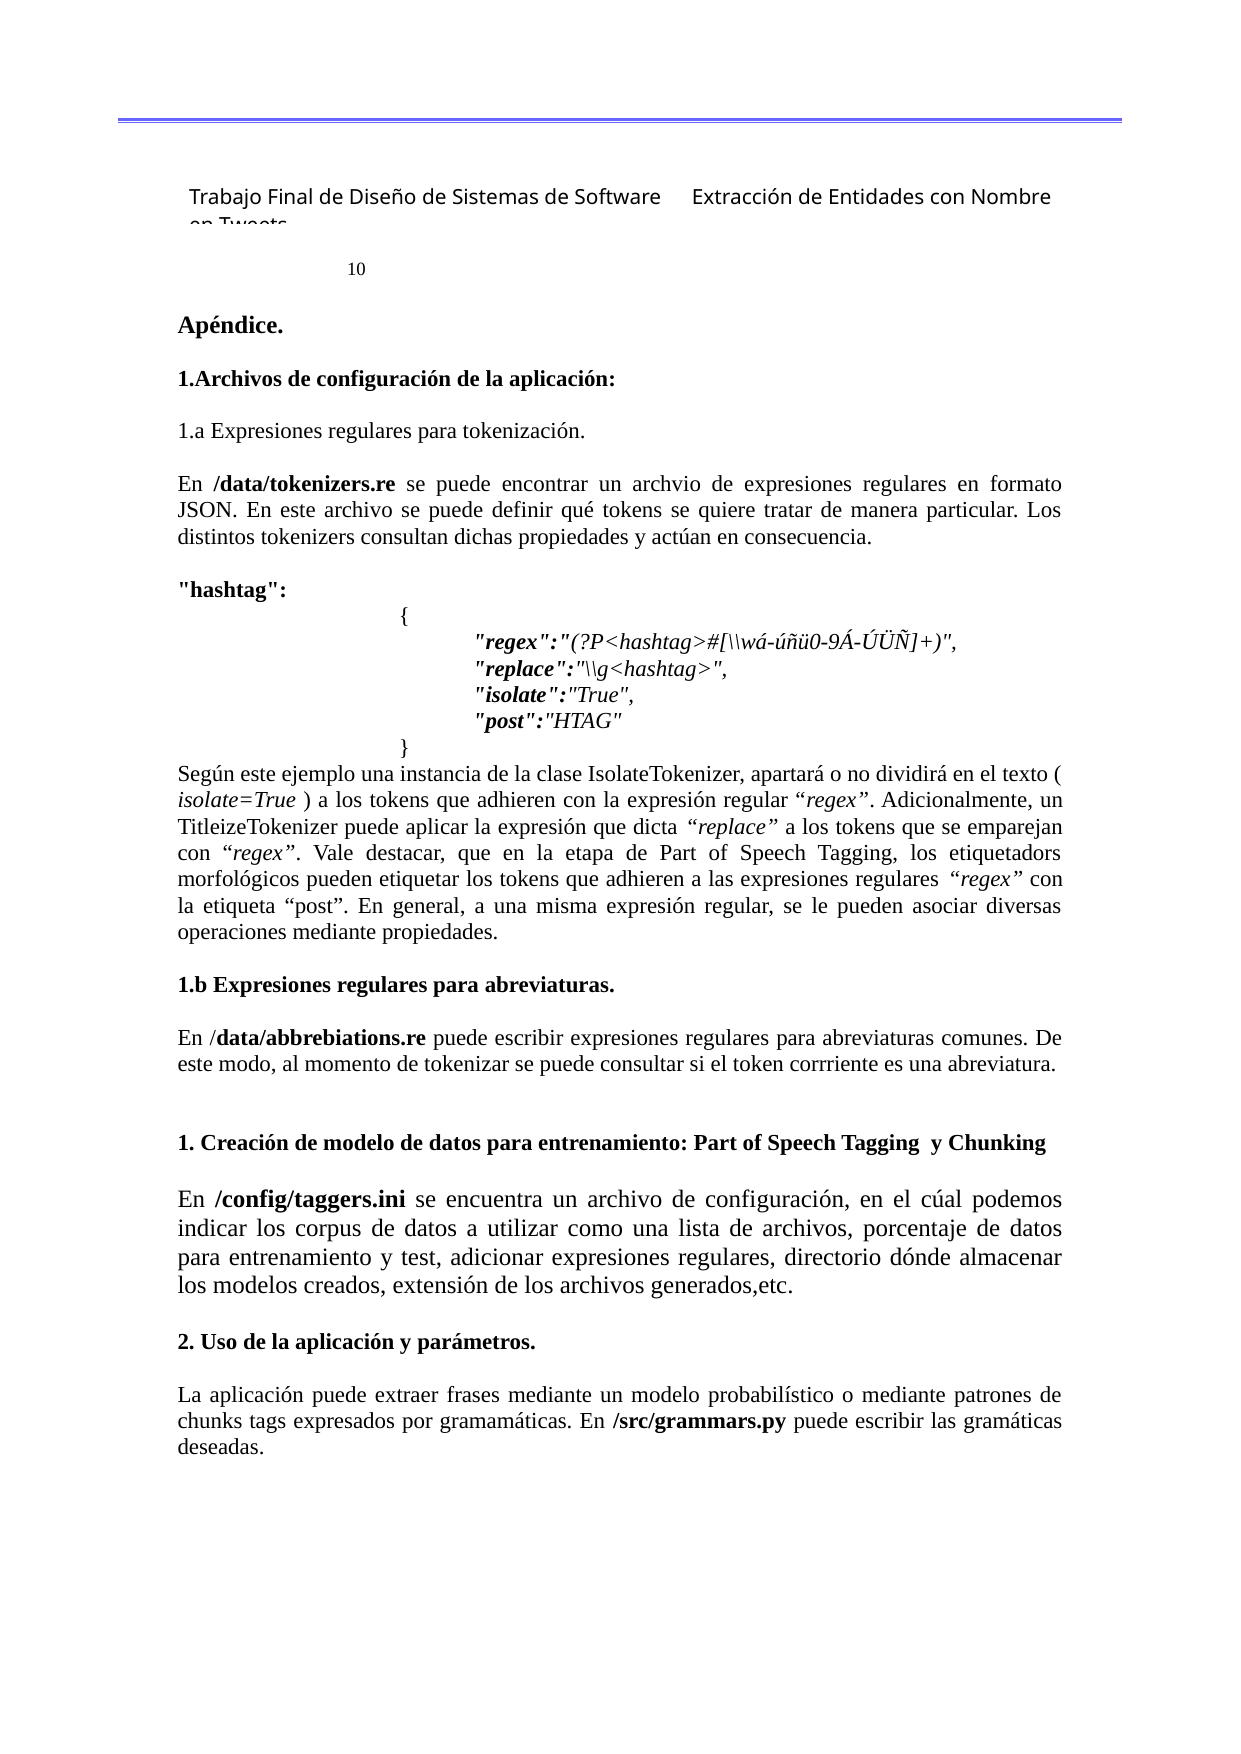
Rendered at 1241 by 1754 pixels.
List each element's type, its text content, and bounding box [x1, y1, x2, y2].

text 1.Archivos de configuración de la aplicación: [177, 365, 1063, 391]
text "hashtag": [177, 576, 1063, 602]
text 1. Creación de modelo de datos para entrenamiento: Part of Speech Tagging y Chunking [177, 1129, 1063, 1155]
text 10 [177, 223, 1063, 281]
text 2. Uso de la aplicación y parámetros. [177, 1328, 1063, 1354]
text En /data/tokenizers.re se puede encontrar un archvio de expresiones regulares en formato JSON. En este archivo se puede definir qué tokens se quiere tratar de manera particular. Los distintos tokenizers consultan dichas propiedades y actúan en consecuencia. [177, 470, 1063, 549]
text En /data/abbrebiations.re puede escribir expresiones regulares para abreviaturas comunes. De este modo, al momento de tokenizar se puede consultar si el token corrriente es una abreviatura. [177, 1024, 1063, 1076]
text } [177, 734, 1063, 760]
text Apéndice. [177, 310, 1063, 338]
text 1.b Expresiones regulares para abreviaturas. [177, 971, 1063, 997]
text "post":"HTAG" [177, 707, 1063, 734]
text "isolate":"True", [177, 681, 1063, 707]
text "regex":"(?P<hashtag>#[\\wá-úñü0-9Á-ÚÜÑ]+)", [177, 628, 1063, 655]
text "replace":"\\g<hashtag>", [177, 655, 1063, 681]
text { [177, 602, 1063, 628]
text 1.a Expresiones regulares para tokenización. [177, 417, 1063, 444]
text Según este ejemplo una instancia de la clase IsolateTokenizer, apartará o no dividirá en el texto ( isolate=True ) a los tokens que adhieren con la expresión regular “regex”. Adicionalmente, un TitleizeTokenizer puede aplicar la expresión que dicta “replace” a los tokens que se emparejan con “regex”. Vale destacar, que en la etapa de Part of Speech Tagging, los etiquetadors morfológicos pueden etiquetar los tokens que adhieren a las expresiones regulares “regex” con la etiqueta “post”. En general, a una misma expresión regular, se le pueden asociar diversas operaciones mediante propiedades. [177, 760, 1063, 944]
text En /config/taggers.ini se encuentra un archivo de configuración, en el cúal podemos indicar los corpus de datos a utilizar como una lista de archivos, porcentaje de datos para entrenamiento y test, adicionar expresiones regulares, directorio dónde almacenar los modelos creados, extensión de los archivos generados,etc. [177, 1184, 1063, 1299]
text La aplicación puede extraer frases mediante un modelo probabilístico o mediante patrones de chunks tags expresados por gramamáticas. En /src/grammars.py puede escribir las gramáticas deseadas. [177, 1381, 1063, 1460]
